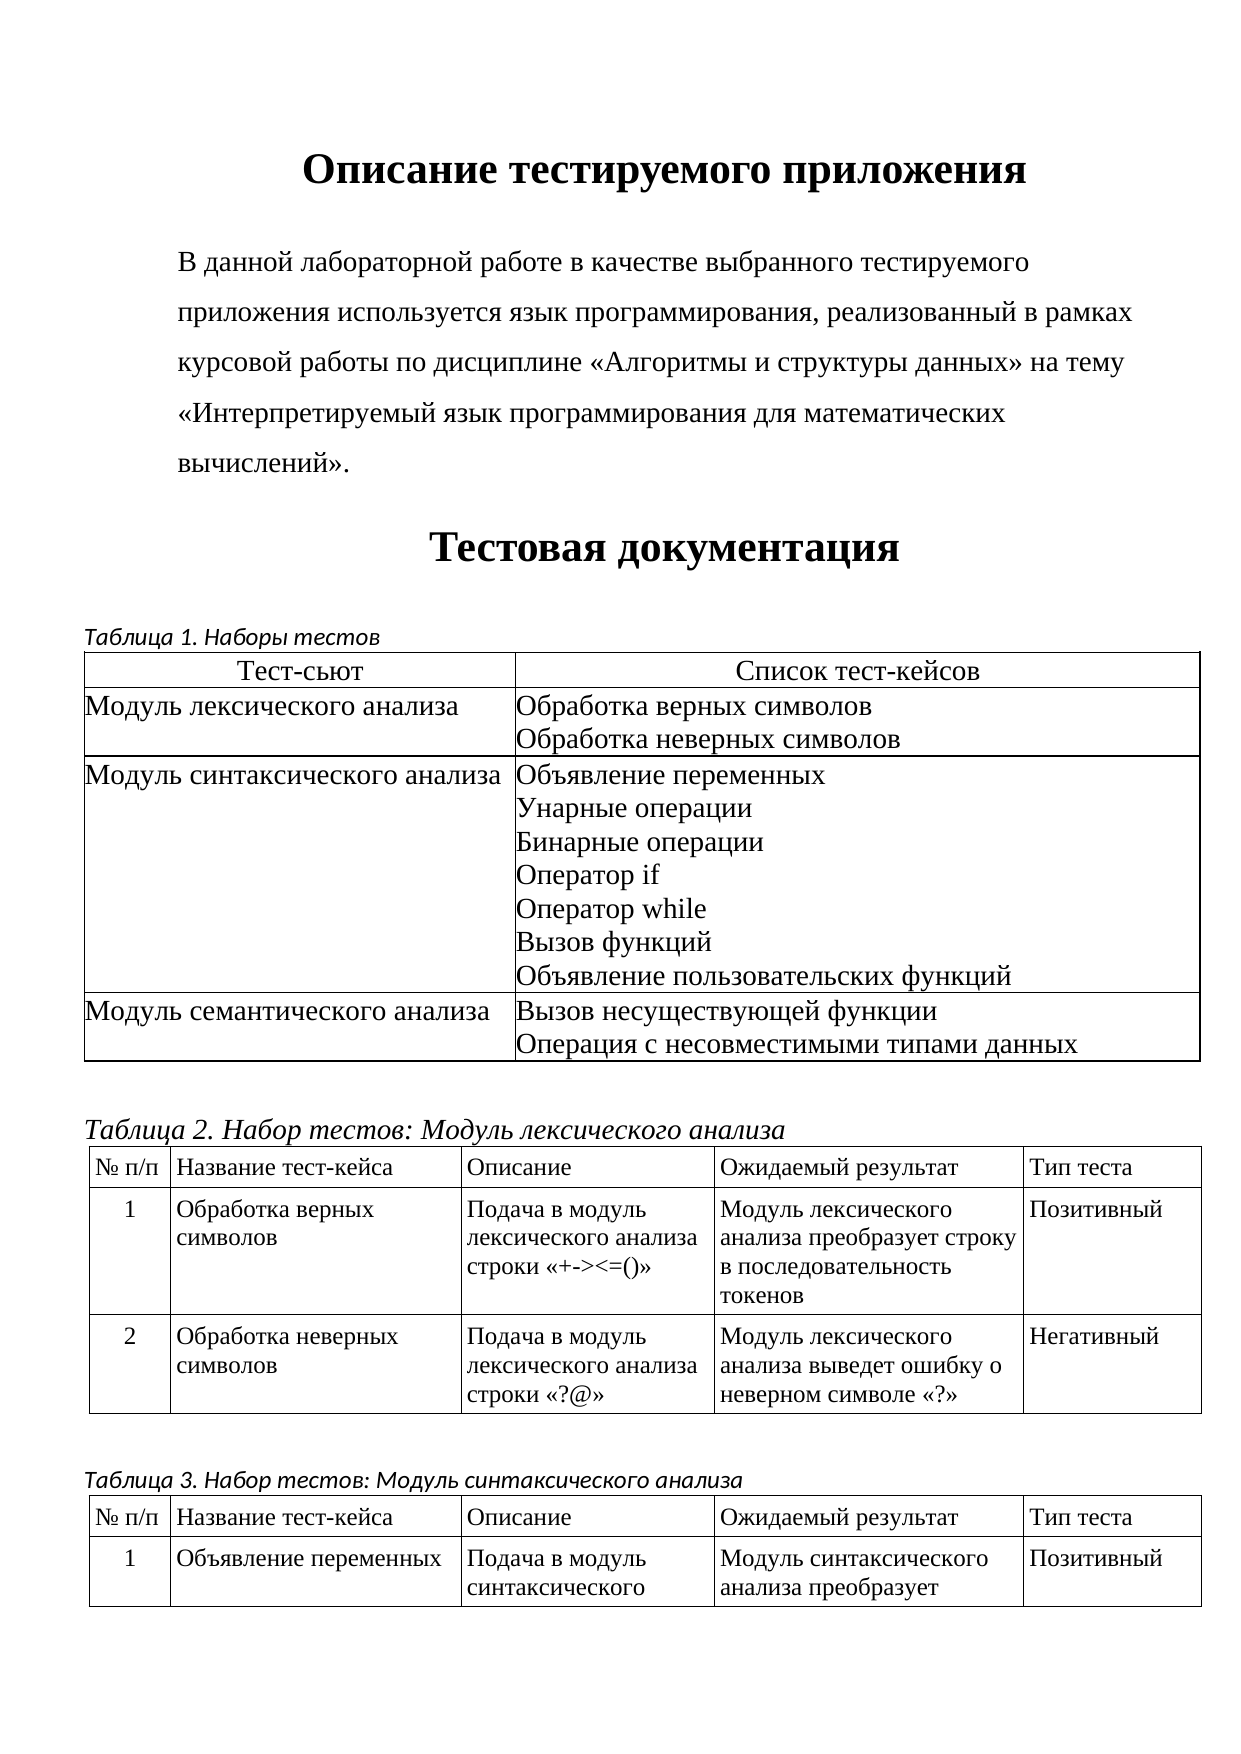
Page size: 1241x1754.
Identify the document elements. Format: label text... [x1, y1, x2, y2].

table_cell Модуль семантического анализа [85, 993, 515, 1060]
table_cell Подача в модуль лексического анализа строки «?@» [462, 1315, 714, 1413]
text Таблица 1. Наборы тестов [83, 621, 1152, 651]
table_cell Вызов несуществующей функции Операция с несовместимыми типами данных [516, 993, 1199, 1060]
table_header Название тест-кейса [171, 1147, 461, 1187]
table_header Описание [462, 1147, 714, 1187]
table_header № п/п [90, 1496, 170, 1536]
table_header Ожидаемый результат [715, 1496, 1023, 1536]
table_header Описание [462, 1496, 714, 1536]
table_header Тип теста [1024, 1147, 1201, 1187]
table_cell Позитивный [1024, 1537, 1201, 1606]
text Таблица 2. Набор тестов: Модуль лексического анализа [83, 1112, 1152, 1146]
table_cell Обработка неверных символов [171, 1315, 461, 1413]
table_cell Модуль лексического анализа преобразует строку в последовательность токенов [715, 1188, 1023, 1314]
table_cell Обработка верных символов [171, 1188, 461, 1314]
table_cell Модуль лексического анализа выведет ошибку о неверном символе «?» [715, 1315, 1023, 1413]
table_header № п/п [90, 1147, 170, 1187]
table_cell Обработка верных символов Обработка неверных символов [516, 688, 1199, 755]
table_cell 1 [90, 1188, 170, 1314]
table_cell Негативный [1024, 1315, 1201, 1413]
table_header Список тест-кейсов [516, 653, 1199, 687]
table_cell Модуль синтаксического анализа [85, 757, 515, 992]
table_cell 2 [90, 1315, 170, 1413]
table_header Тест-сьют [85, 653, 515, 687]
subtitle Описание тестируемого приложения [177, 143, 1152, 193]
table_header Тип теста [1024, 1496, 1201, 1536]
table_cell Модуль лексического анализа [85, 688, 515, 755]
table_cell Объявление переменных Унарные операции Бинарные операции Оператор if Оператор while Вызов функций Объявление пользовательских функций [516, 757, 1199, 992]
table_cell 1 [90, 1537, 170, 1606]
subtitle Тестовая документация [177, 520, 1152, 571]
table_cell Подача в модуль синтаксического [462, 1537, 714, 1606]
table_cell Объявление переменных [171, 1537, 461, 1606]
table_header Название тест-кейса [171, 1496, 461, 1536]
table_cell Позитивный [1024, 1188, 1201, 1314]
table_header Ожидаемый результат [715, 1147, 1023, 1187]
table_cell Модуль синтаксического анализа преобразует [715, 1537, 1023, 1606]
text Таблица 3. Набор тестов: Модуль синтаксического анализа [83, 1464, 1152, 1495]
table_cell Подача в модуль лексического анализа строки «+-><=()» [462, 1188, 714, 1314]
text В данной лабораторной работе в качестве выбранного тестируемого приложения используется язык программирования, реализованный в рамках курсовой работы по дисциплине «Алгоритмы и структуры данных» на тему «Интерпретируемый язык программирования для математических вычислений». [177, 244, 1152, 478]
